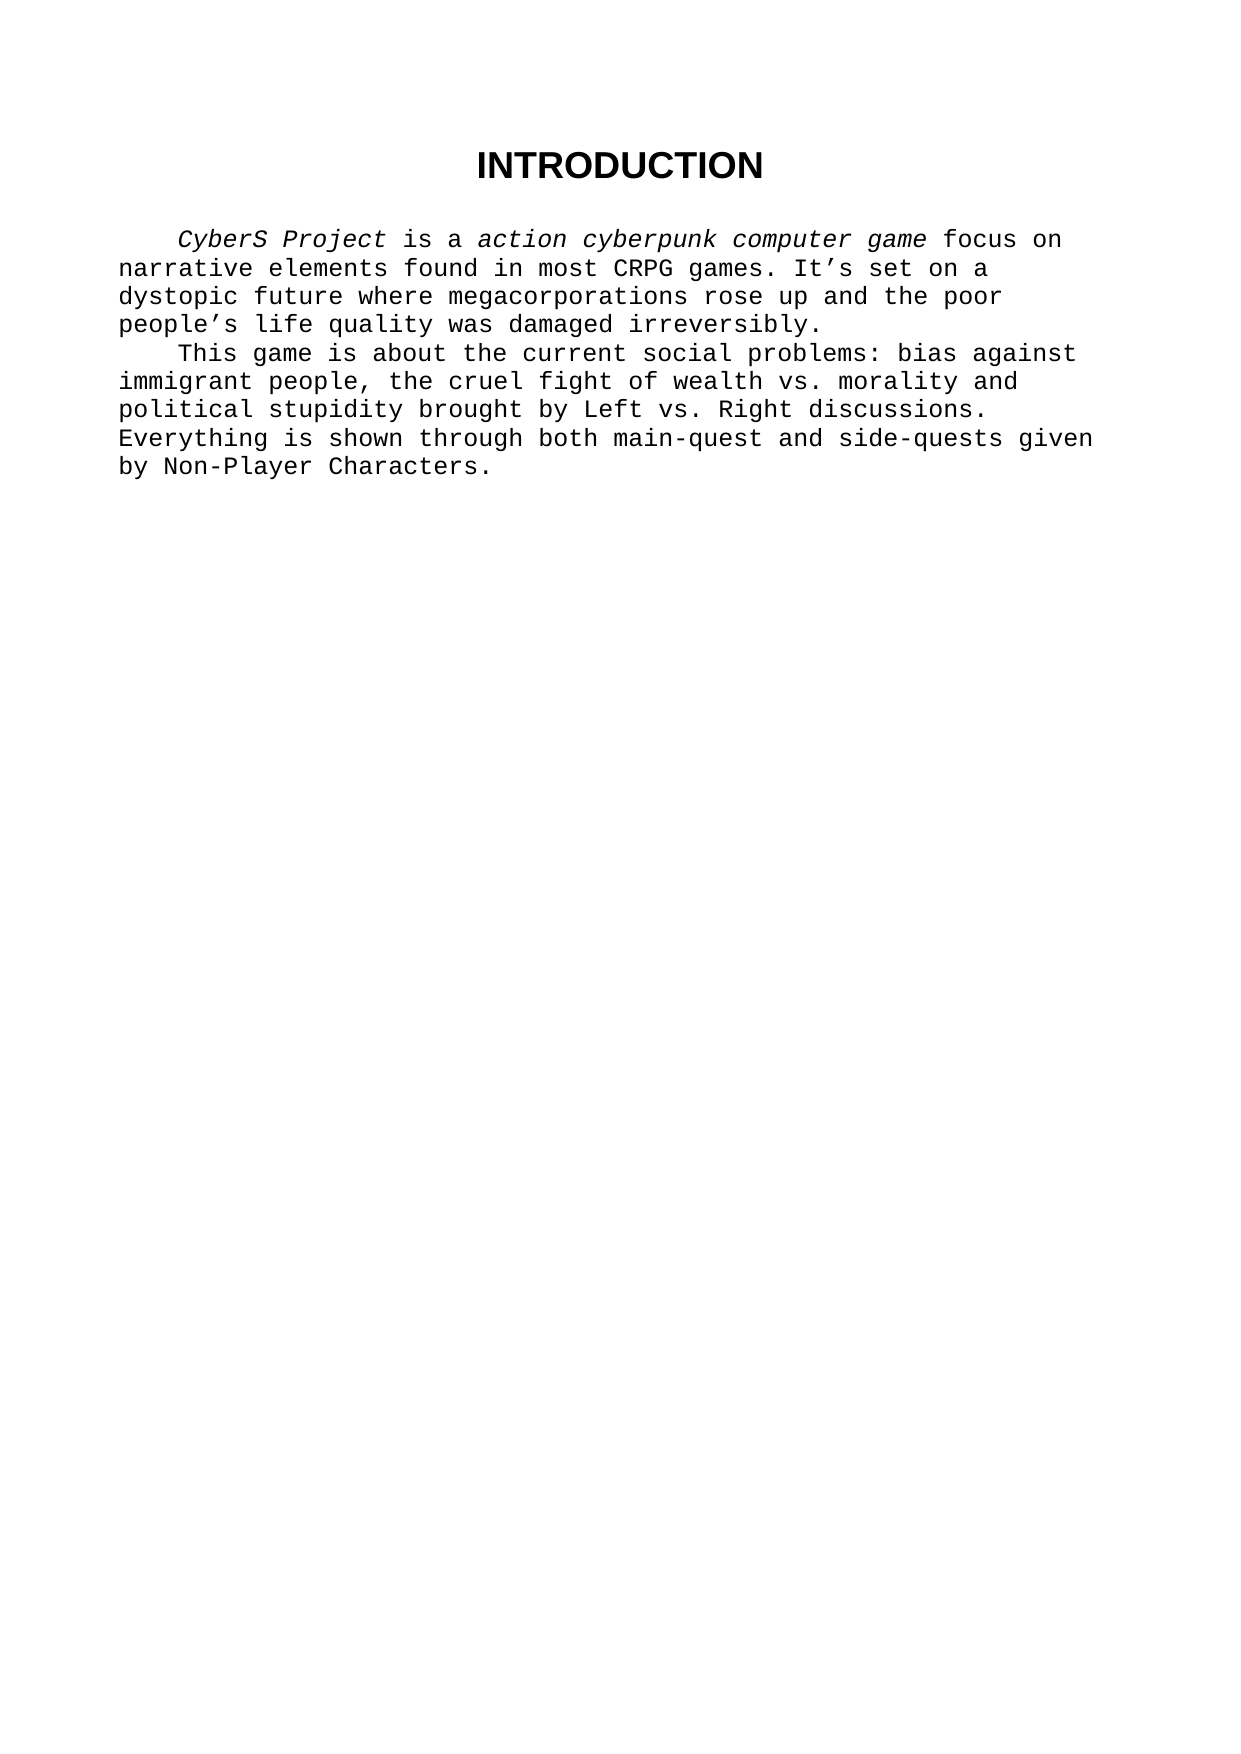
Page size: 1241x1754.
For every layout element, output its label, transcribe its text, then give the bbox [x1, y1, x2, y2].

text This game is about the current social problems: bias against immigrant people, the cruel fight of wealth vs. morality and political stupidity brought by Left vs. Right discussions. Everything is shown through both main-quest and side-quests given by Non-Player Characters. [118, 340, 1122, 482]
text CyberS Project is a action cyberpunk computer game focus on narrative elements found in most CRPG games. It’s set on a dystopic future where megacorporations rose up and the poor people’s life quality was damaged irreversibly. [118, 227, 1122, 340]
subtitle INTRODUCTION [118, 143, 1122, 186]
